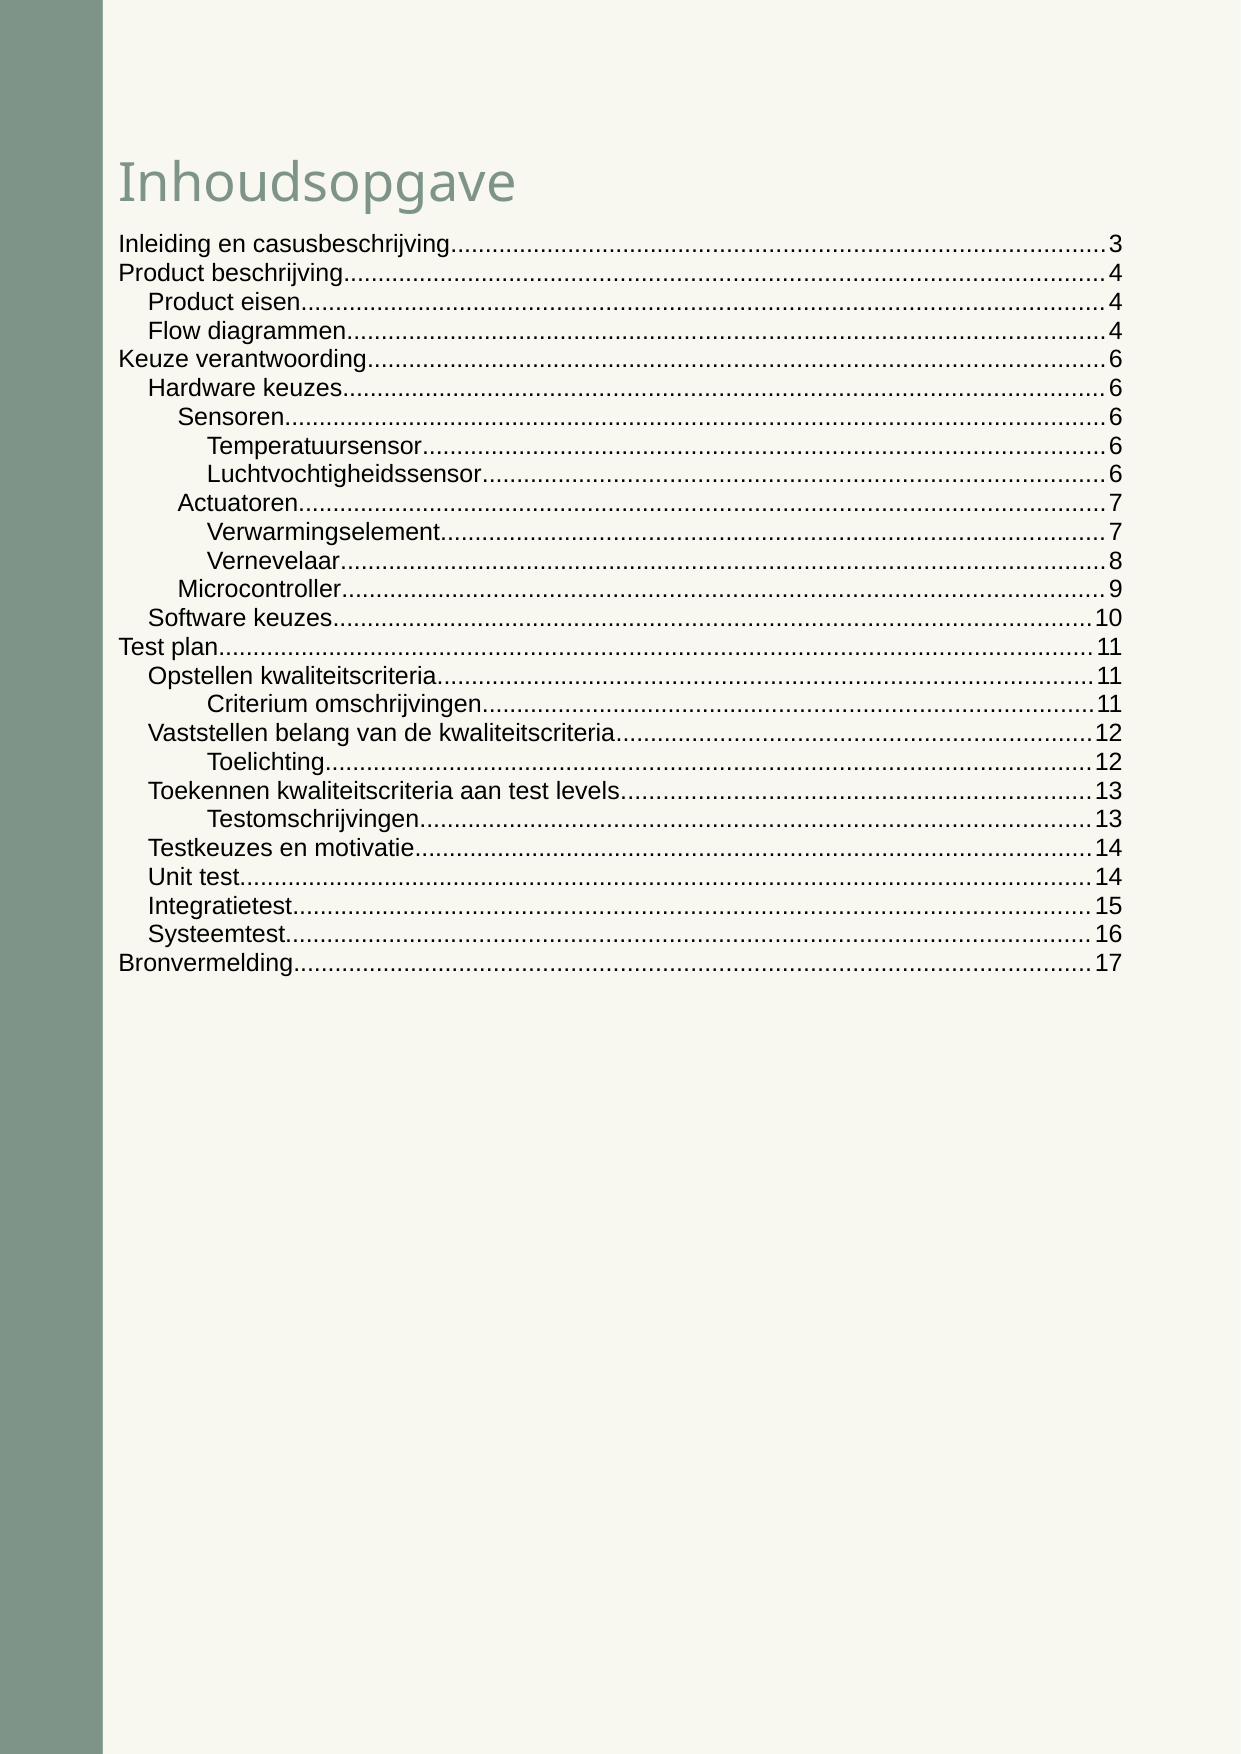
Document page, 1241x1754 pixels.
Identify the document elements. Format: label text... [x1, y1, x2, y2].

subtitle Inhoudsopgave [118, 143, 1122, 217]
text Inleiding en casusbeschrijving 3 [118, 229, 1122, 258]
text Luchtvochtigheidssensor 6 [207, 459, 1122, 488]
text Bronvermelding 17 [118, 948, 1122, 977]
text Integratietest 15 [148, 891, 1122, 919]
text Software keuzes 10 [148, 603, 1122, 632]
text Flow diagrammen 4 [148, 316, 1122, 344]
text Keuze verantwoording 6 [118, 344, 1122, 373]
text Vaststellen belang van de kwaliteitscriteria 12 [148, 718, 1122, 747]
text Systeemtest 16 [148, 919, 1122, 948]
text Sensoren 6 [177, 402, 1122, 431]
text Actuatoren 7 [177, 488, 1122, 517]
text Verwarmingselement 7 [207, 517, 1122, 546]
picture [0, 0, 1241, 1754]
text Unit test 14 [148, 862, 1122, 891]
text Toelichting 12 [207, 747, 1122, 776]
text Vernevelaar 8 [207, 546, 1122, 574]
text Temperatuursensor 6 [207, 431, 1122, 459]
text Microcontroller 9 [177, 574, 1122, 603]
text Product beschrijving 4 [118, 258, 1122, 287]
text Opstellen kwaliteitscriteria 11 [148, 661, 1122, 689]
text Test plan 11 [118, 632, 1122, 661]
text Hardware keuzes 6 [148, 373, 1122, 402]
text Product eisen 4 [148, 287, 1122, 316]
text Testomschrijvingen 13 [207, 804, 1122, 833]
text Toekennen kwaliteitscriteria aan test levels 13 [148, 776, 1122, 804]
text Testkeuzes en motivatie 14 [148, 833, 1122, 862]
text Criterium omschrijvingen 11 [207, 689, 1122, 718]
